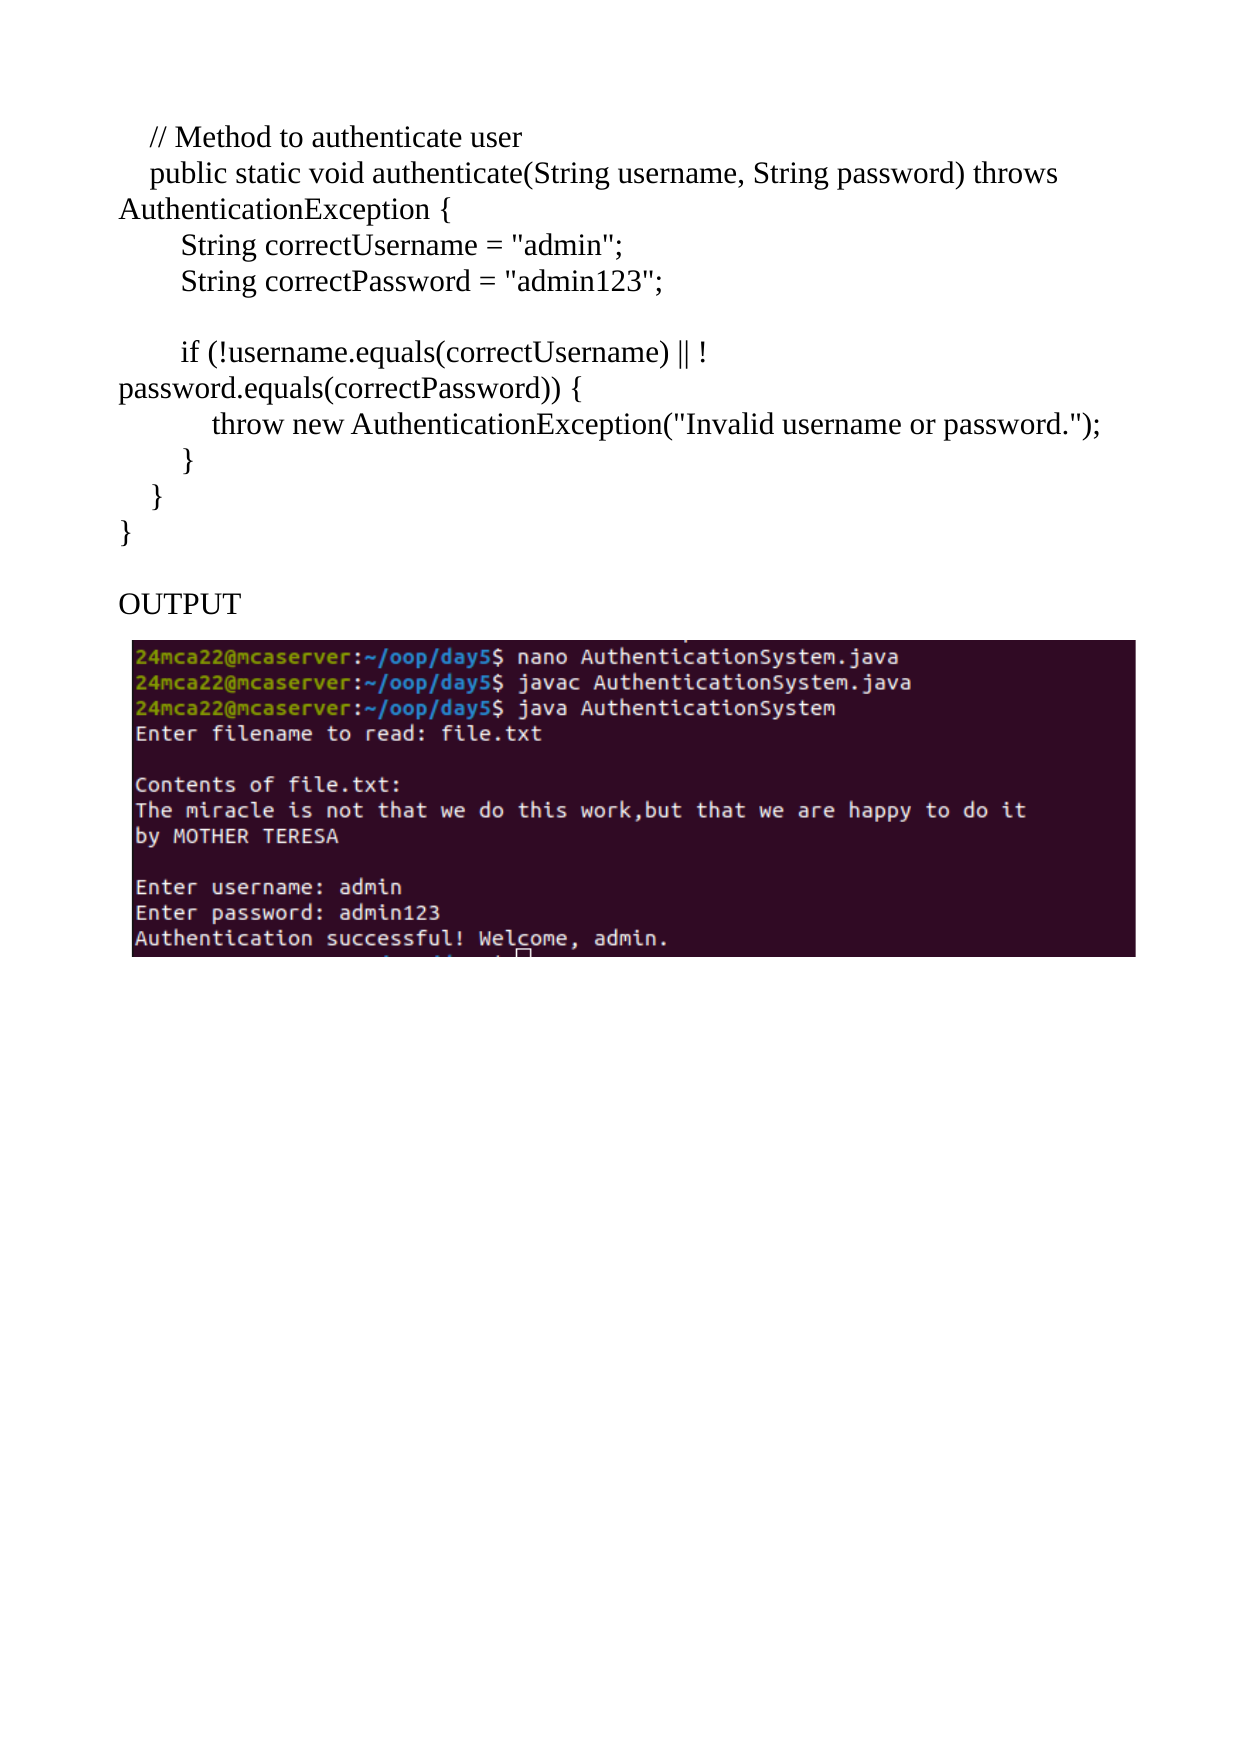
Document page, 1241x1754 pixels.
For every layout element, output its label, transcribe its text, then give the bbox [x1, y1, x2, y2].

text // Method to authenticate user [118, 118, 1122, 154]
text String correctUsername = "admin"; [118, 226, 1122, 262]
text throw new AuthenticationException("Invalid username or password."); [118, 406, 1122, 442]
text } [118, 442, 1122, 477]
text String correctPassword = "admin123"; [118, 262, 1122, 298]
text if (!username.equals(correctUsername) || !password.equals(correctPassword)) { [118, 334, 1122, 406]
text } [118, 477, 1122, 513]
text OUTPUT [118, 585, 1122, 621]
text public static void authenticate(String username, String password) throws AuthenticationException { [118, 154, 1122, 226]
picture [131, 640, 1136, 957]
text } [118, 513, 1122, 549]
